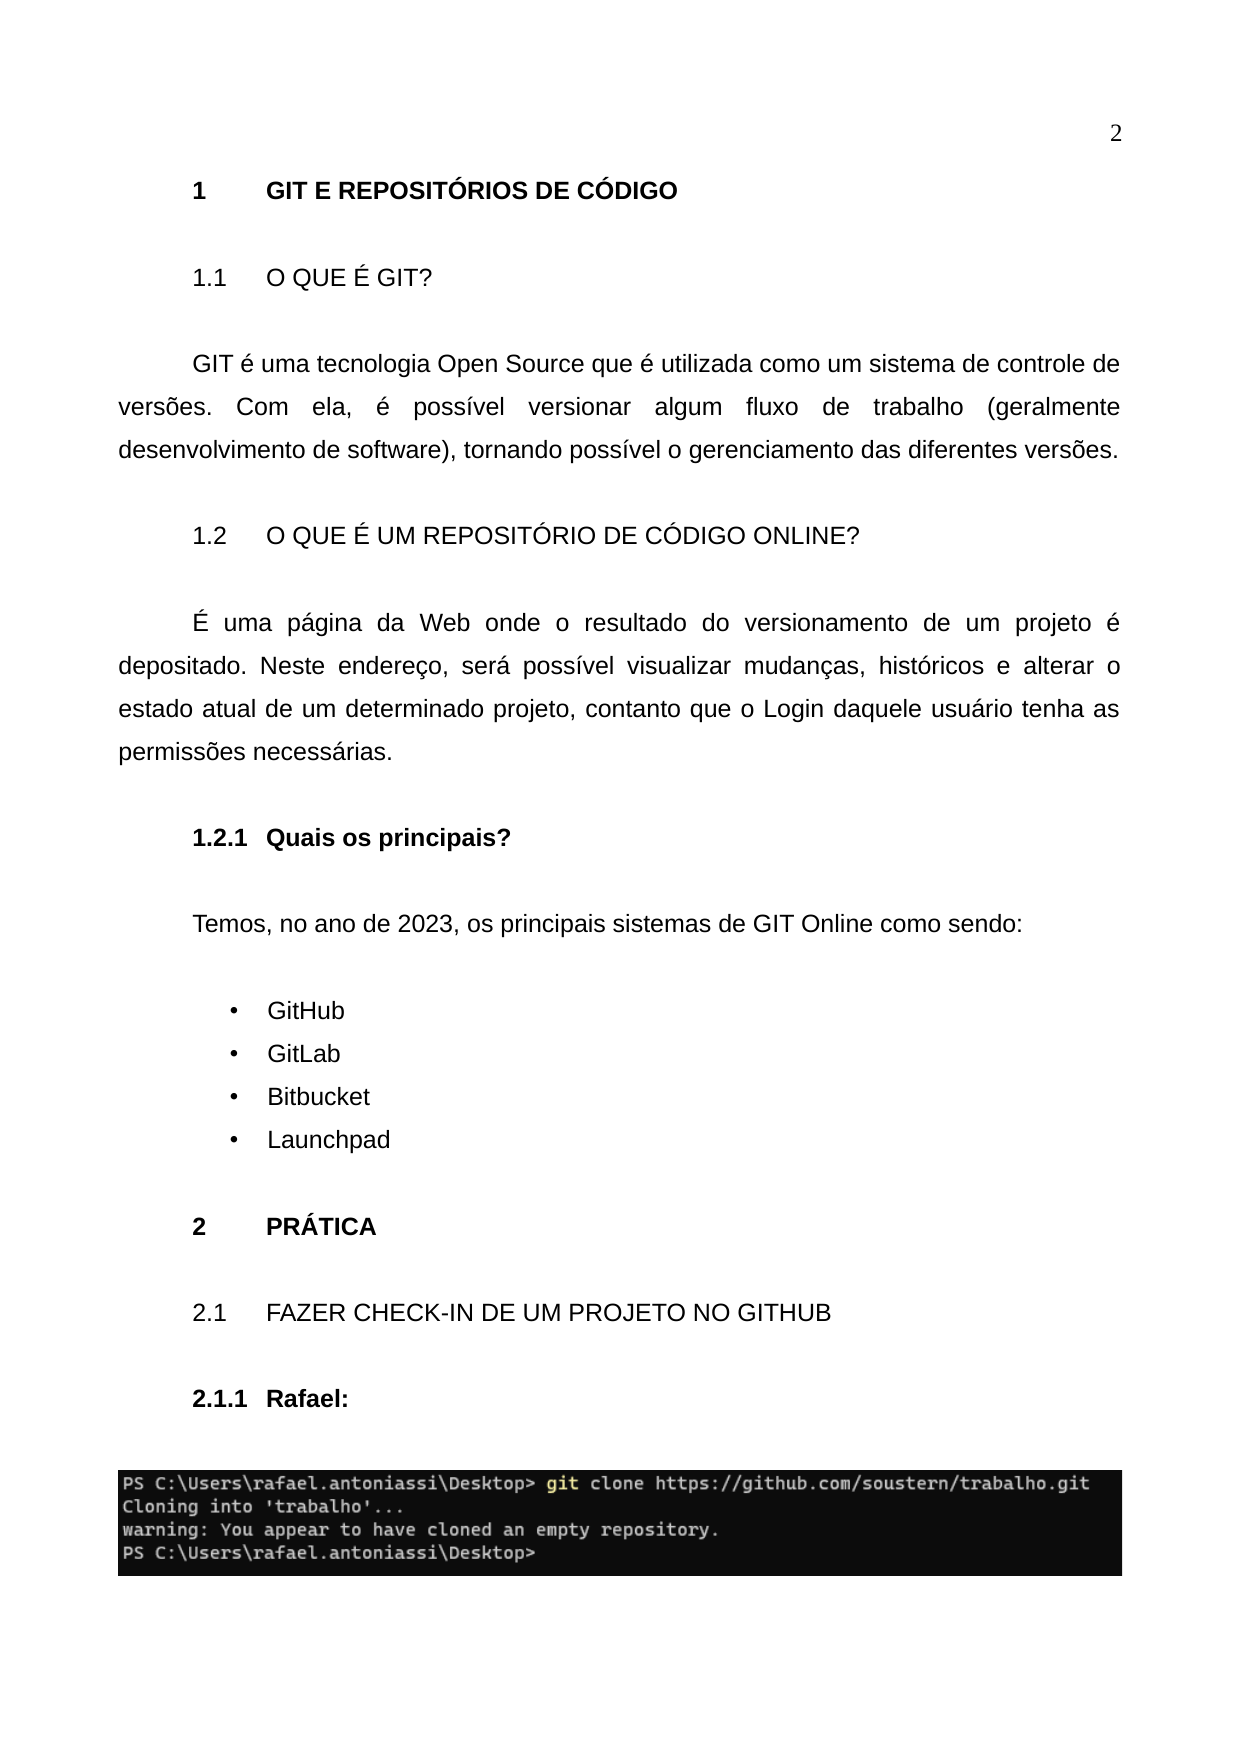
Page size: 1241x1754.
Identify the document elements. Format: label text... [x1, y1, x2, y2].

subtitle O que é um repositório de código online? [118, 521, 1122, 550]
subtitle Quais os principais? [118, 823, 1122, 852]
list GitHub [229, 996, 1122, 1024]
picture [118, 1470, 1123, 1576]
list Bitbucket [229, 1082, 1122, 1111]
text É uma página da Web onde o resultado do versionamento de um projeto é depositado. Neste endereço, será possível visualizar mudanças, históricos e alterar o estado atual de um determinado projeto, contanto que o Login daquele usuário tenha as permissões necessárias. [118, 608, 1122, 766]
subtitle Prática [118, 1212, 1122, 1241]
subtitle GIT e Repositórios de código [118, 176, 1122, 205]
subtitle O que é GIT? [118, 263, 1122, 291]
list GitLab [229, 1039, 1122, 1068]
text Temos, no ano de 2023, os principais sistemas de GIT Online como sendo: [118, 909, 1122, 938]
subtitle Rafael: [118, 1384, 1122, 1413]
text GIT é uma tecnologia Open Source que é utilizada como um sistema de controle de versões. Com ela, é possível versionar algum fluxo de trabalho (geralmente desenvolvimento de software), tornando possível o gerenciamento das diferentes versões. [118, 349, 1122, 464]
subtitle Fazer check-in de um projeto no github [118, 1298, 1122, 1327]
list Launchpad [229, 1125, 1122, 1154]
